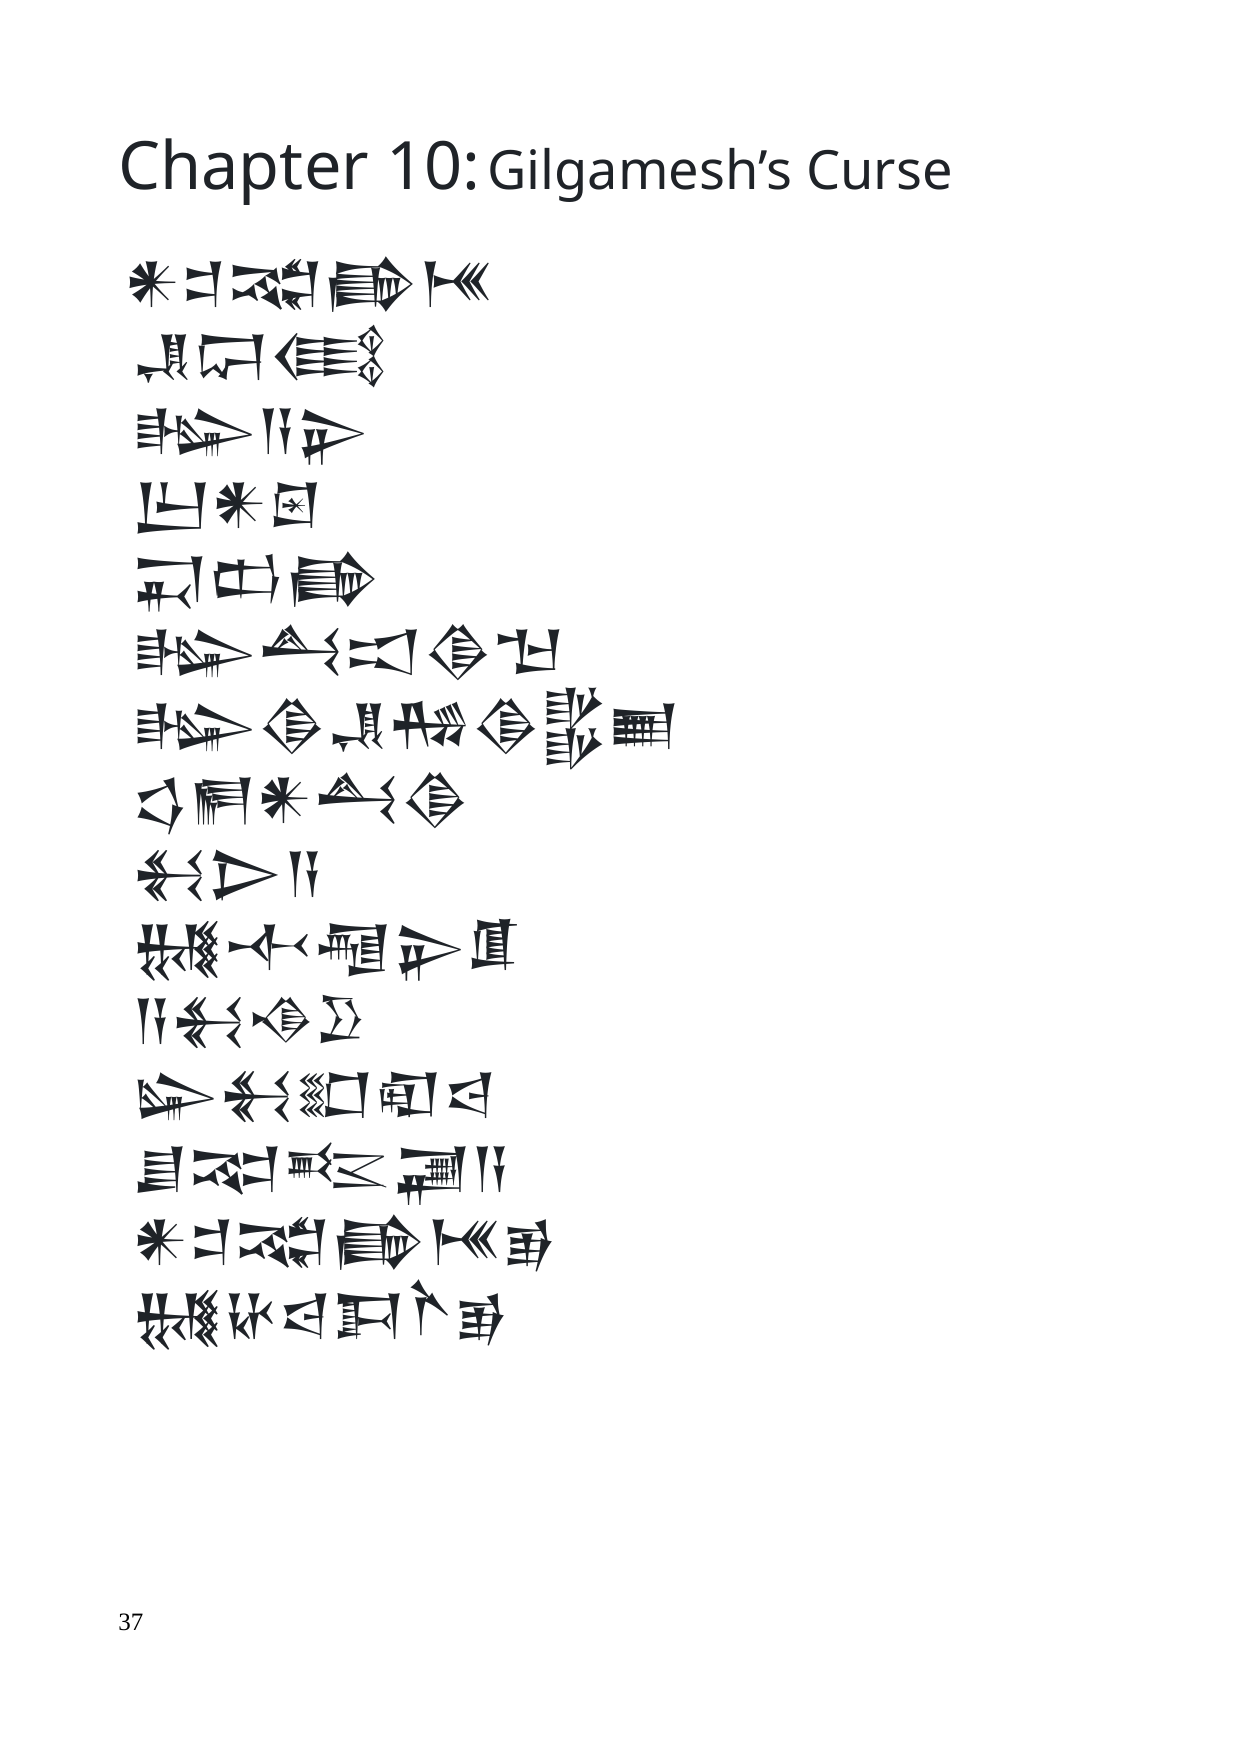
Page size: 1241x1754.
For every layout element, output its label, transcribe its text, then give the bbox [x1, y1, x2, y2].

text 𒂗𒁶𒍼 [118, 317, 1122, 391]
text Chapter 10: Gilgamesh’s Curse [118, 118, 1122, 209]
text 𒉆𒋾𒆷𒉌𒂠 [118, 907, 1122, 981]
text 𒌓𒂍𒀭𒋀𒆠 [118, 759, 1122, 833]
text 𒇽𒈬𒊬𒊏𒁀 [118, 1054, 1122, 1128]
text 𒌨𒀭𒇉 [118, 464, 1122, 538]
text 𒀭𒄑𒉋𒂵𒎌 [118, 243, 1122, 317]
text 𒈗𒆠𒂗𒄀𒆠𒌵𒆤 [118, 686, 1122, 759]
text 𒈬𒆕𒀀 [118, 833, 1122, 907]
text 𒈗𒋀𒀊𒆠𒈠 [118, 612, 1122, 686]
text 𒋗𒉈𒌈𒃡𒀀 [118, 1128, 1122, 1202]
text 𒍑𒆗𒂵 [118, 538, 1122, 612]
text 𒀀𒈬𒈾𒊒 [118, 981, 1122, 1054]
text 𒉆𒄩𒁀𒁕𒋻𒂊 [118, 1276, 1122, 1349]
text 𒀭𒄑𒉋𒂵𒎌𒂊 [118, 1202, 1122, 1276]
text 𒈗𒀀𒉌 [118, 391, 1122, 464]
